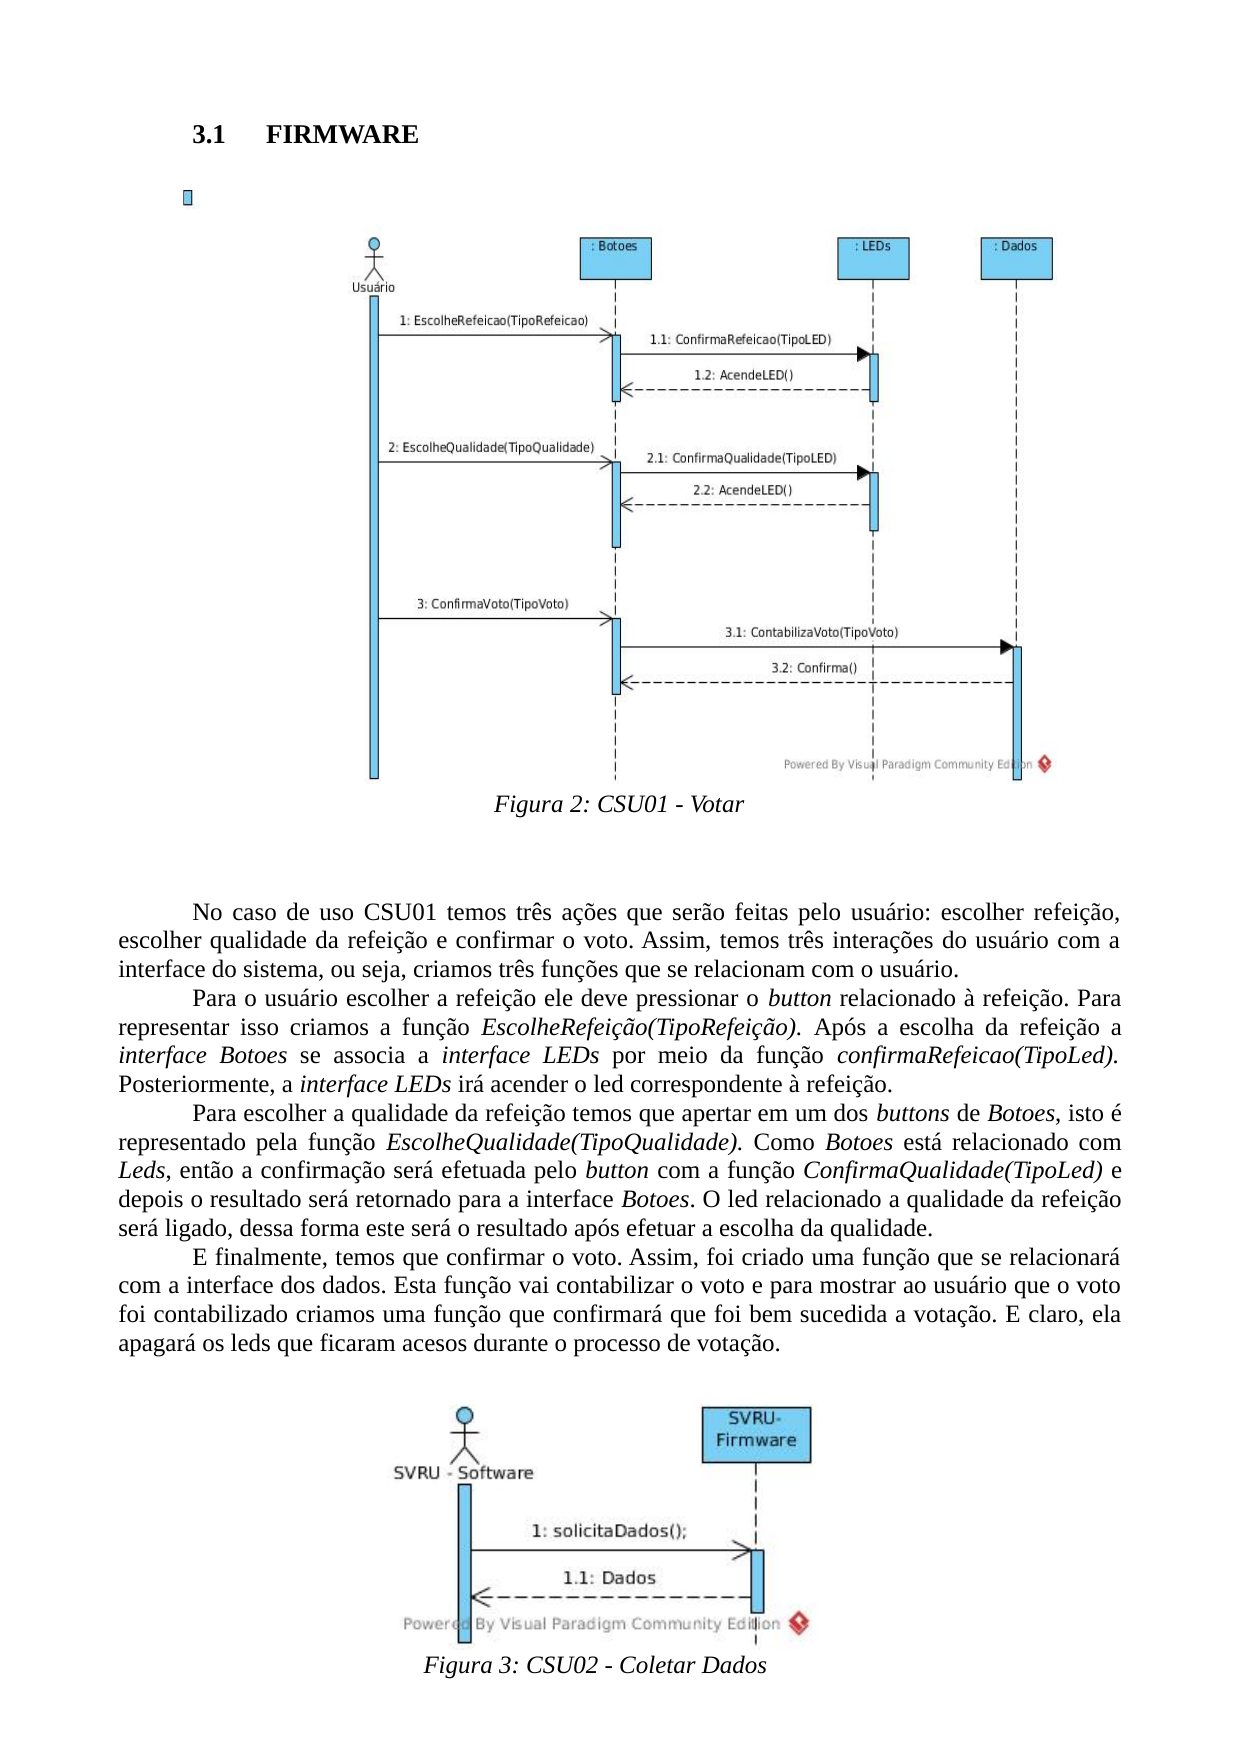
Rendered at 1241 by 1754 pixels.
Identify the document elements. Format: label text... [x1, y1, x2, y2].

text Figura 3: CSU02 - Coletar Dados [375, 1650, 817, 1679]
text Para o usuário escolher a refeição ele deve pressionar o button relacionado à refeição. Para representar isso criamos a função EscolheRefeição(TipoRefeição). Após a escolha da refeição a interface Botoes se associa a interface LEDs por meio da função confirmaRefeicao(TipoLed). Posteriormente, a interface LEDs irá acender o led correspondente à refeição. [118, 983, 1122, 1098]
text No caso de uso CSU01 temos três ações que serão feitas pelo usuário: escolher refeição, escolher qualidade da refeição e confirmar o voto. Assim, temos três interações do usuário com a interface do sistema, ou seja, criamos três funções que se relacionam com o usuário. [118, 897, 1122, 983]
picture [375, 1404, 818, 1650]
text Para escolher a qualidade da refeição temos que apertar em um dos buttons de Botoes, isto é representado pela função EscolheQualidade(TipoQualidade). Como Botoes está relacionado com Leds, então a confirmação será efetuada pelo button com a função ConfirmaQualidade(TipoLed) e depois o resultado será retornado para a interface Botoes. O led relacionado a qualidade da refeição será ligado, dessa forma este será o resultado após efetuar a escolha da qualidade. [118, 1098, 1122, 1242]
subtitle 3.1 FIRMWARE [118, 118, 1122, 149]
text E finalmente, temos que confirmar o voto. Assim, foi criado uma função que se relacionará com a interface dos dados. Esta função vai contabilizar o voto e para mostrar ao usuário que o voto foi contabilizado criamos uma função que confirmará que foi bem sucedida a votação. E claro, ela apagará os leds que ficaram acesos durante o processo de votação. [118, 1242, 1122, 1357]
text Figura 2: CSU01 - Votar [183, 784, 1057, 818]
picture [183, 190, 1057, 784]
